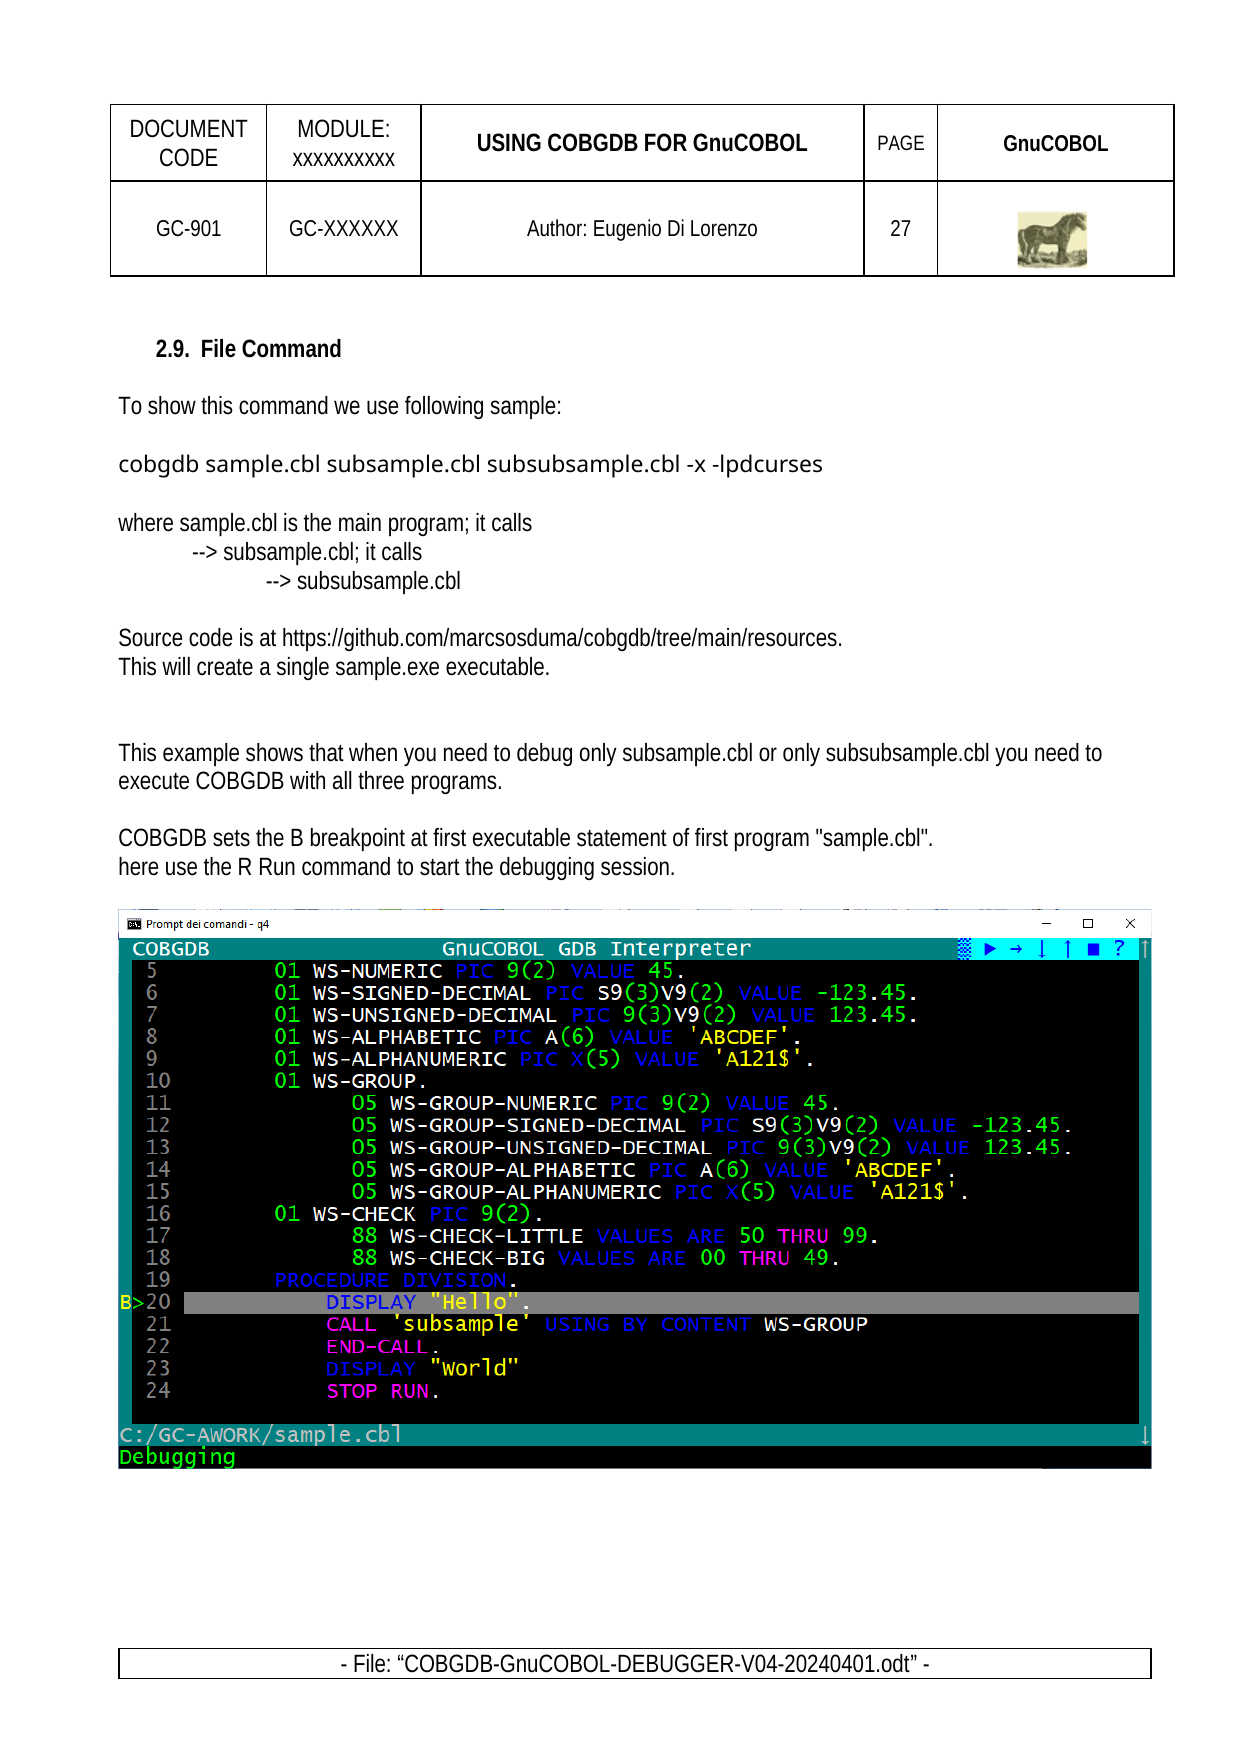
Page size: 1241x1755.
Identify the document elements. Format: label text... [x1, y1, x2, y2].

subtitle File Command [156, 334, 1152, 362]
text To show this command we use following sample: [118, 391, 1152, 420]
text --> subsubsample.cbl [118, 566, 1152, 594]
text cobgdb sample.cbl subsample.cbl subsubsample.cbl -x -lpdcurses [118, 448, 1152, 480]
text COBGDB sets the B breakpoint at first executable statement of first program "sample.cbl". [118, 823, 1152, 852]
text This will create a single sample.exe executable. [118, 652, 1152, 680]
text here use the R Run command to start the debugging session. [118, 852, 1152, 881]
text --> subsample.cbl; it calls [118, 537, 1152, 566]
text This example shows that when you need to debug only subsample.cbl or only subsubsample.cbl you need to execute COBGDB with all three programs. [118, 737, 1152, 795]
text where sample.cbl is the main program; it calls [118, 508, 1152, 537]
text Source code is at https://github.com/marcsosduma/cobgdb/tree/main/resources. [118, 623, 1152, 652]
